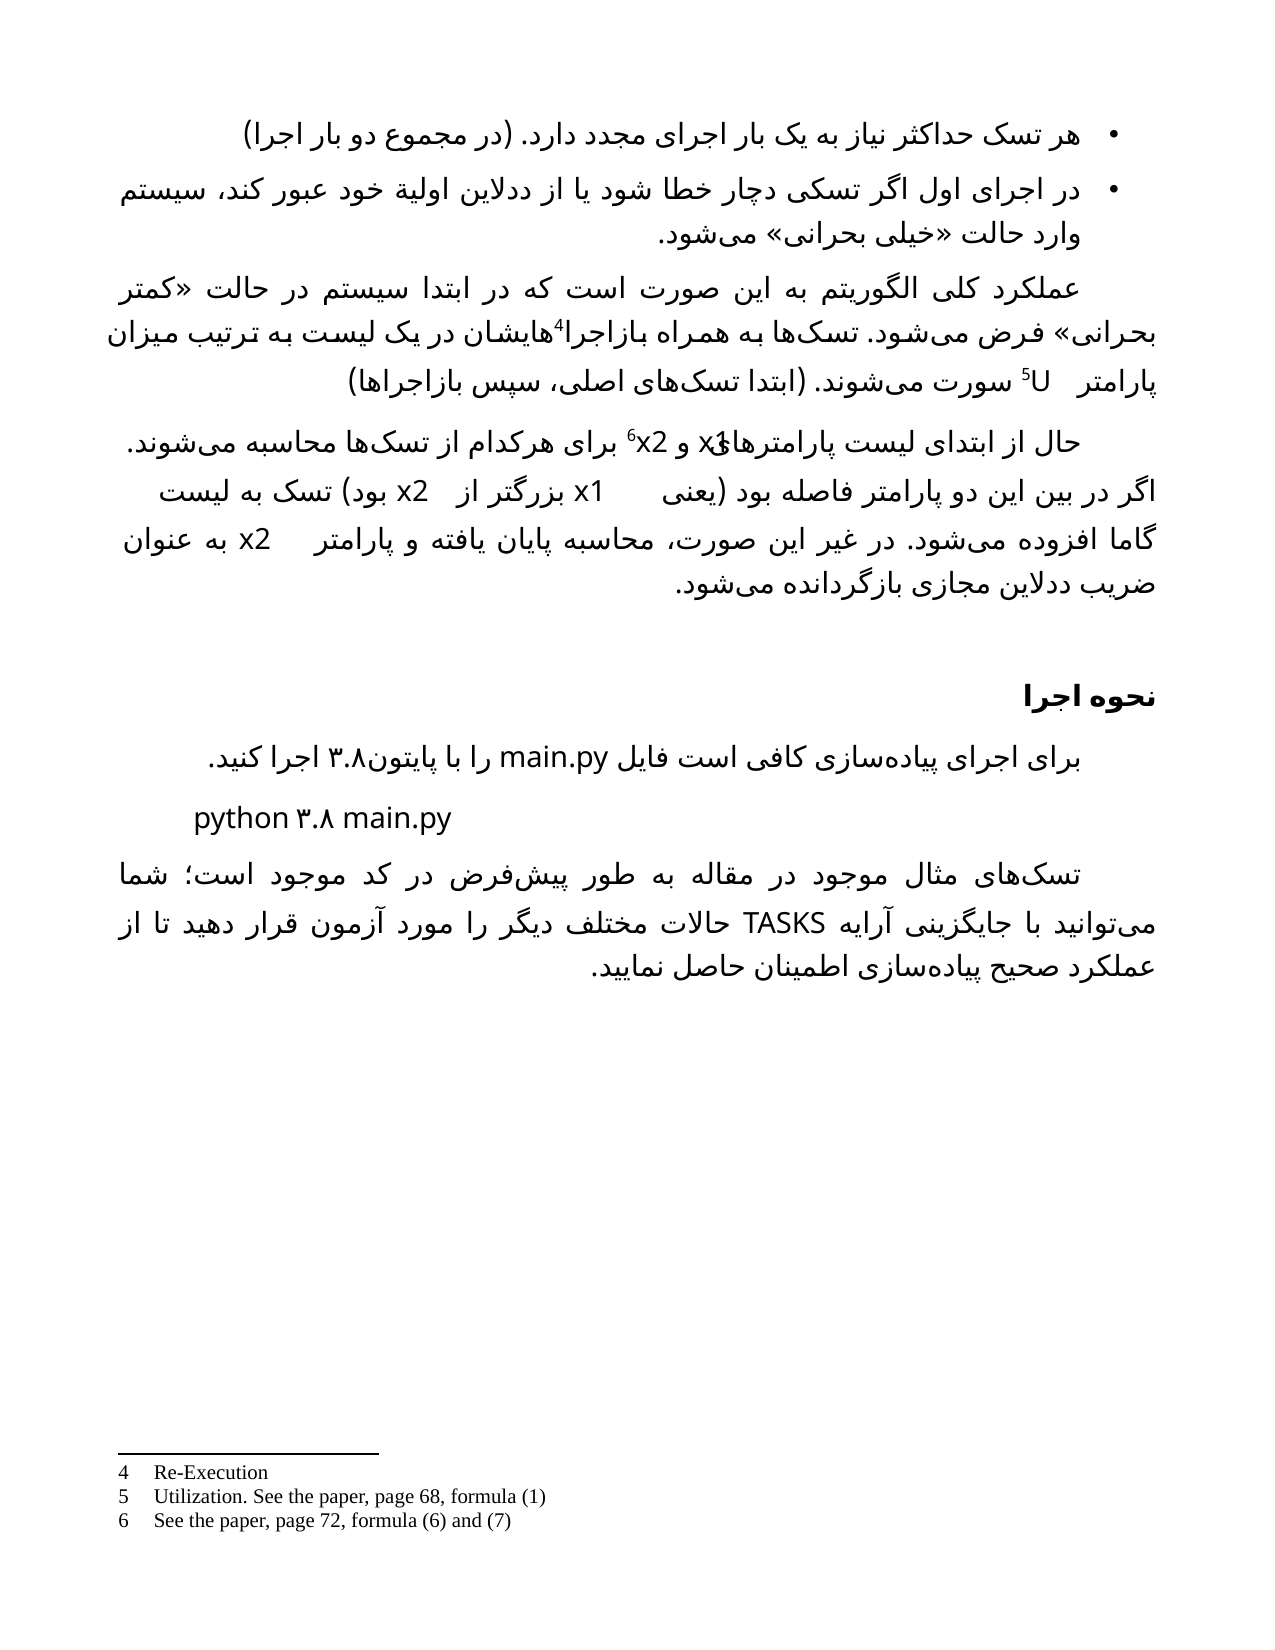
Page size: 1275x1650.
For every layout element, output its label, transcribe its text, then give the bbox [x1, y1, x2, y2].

text تسک‌های مثال موجود در مقاله به طور پیش‌فرض در کد موجود است؛ شما می‌توانید با جایگزینی آرایه TASKS حالات مختلف دیگر را مورد آزمون قرار دهید تا از عملکرد صحیح پیاده‌سازی اطمینان حاصل نمایید. [118, 858, 1157, 989]
text نحوه اجرا [118, 680, 1157, 718]
text عملکرد کلی الگوریتم به این صورت است که در ابتدا سیستم در حالت «کمتر بحرانی» فرض می‌شود. تسک‌ها به همراه بازاجراهایشان در یک لیست به ترتیب میزان پارامتر U سورت می‌شوند. (ابتدا تسک‌های اصلی، سپس بازاجراها) [118, 273, 1157, 403]
list در اجرای اول اگر تسکی دچار خطا شود یا از ددلاین اولیة خود عبور کند، سیستم وارد حالت «خیلی بحرانی» می‌شود. [118, 174, 1119, 255]
text Utilization. See the paper, page 68, formula (1) [118, 1484, 1157, 1508]
text حال از ابتدای لیست پارامترهای x1 و x2 برای هرکدام از تسک‌ها محاسبه می‌شوند. اگر در بین این دو پارامتر فاصله بود (یعنی x1 بزرگتر از x2 بود) تسک به لیست گاما افزوده می‌شود. در غیر این صورت، محاسبه پایان یافته و پارامتر x2 به عنوان ضریب ددلاین مجازی بازگردانده می‌شود. [118, 421, 1157, 605]
text See the paper, page 72, formula (6) and (7) [118, 1508, 1157, 1532]
text Re-Execution [118, 1460, 1157, 1484]
list هر تسک حداکثر نیاز به یک بار اجرای مجدد دارد. (در مجموع دو بار اجرا) [118, 118, 1119, 156]
text python۳.۸ main.py [118, 797, 1157, 840]
text برای اجرای پیاده‌سازی کافی است فایل main.py را با پایتون۳.۸ اجرا کنید. [118, 736, 1157, 779]
